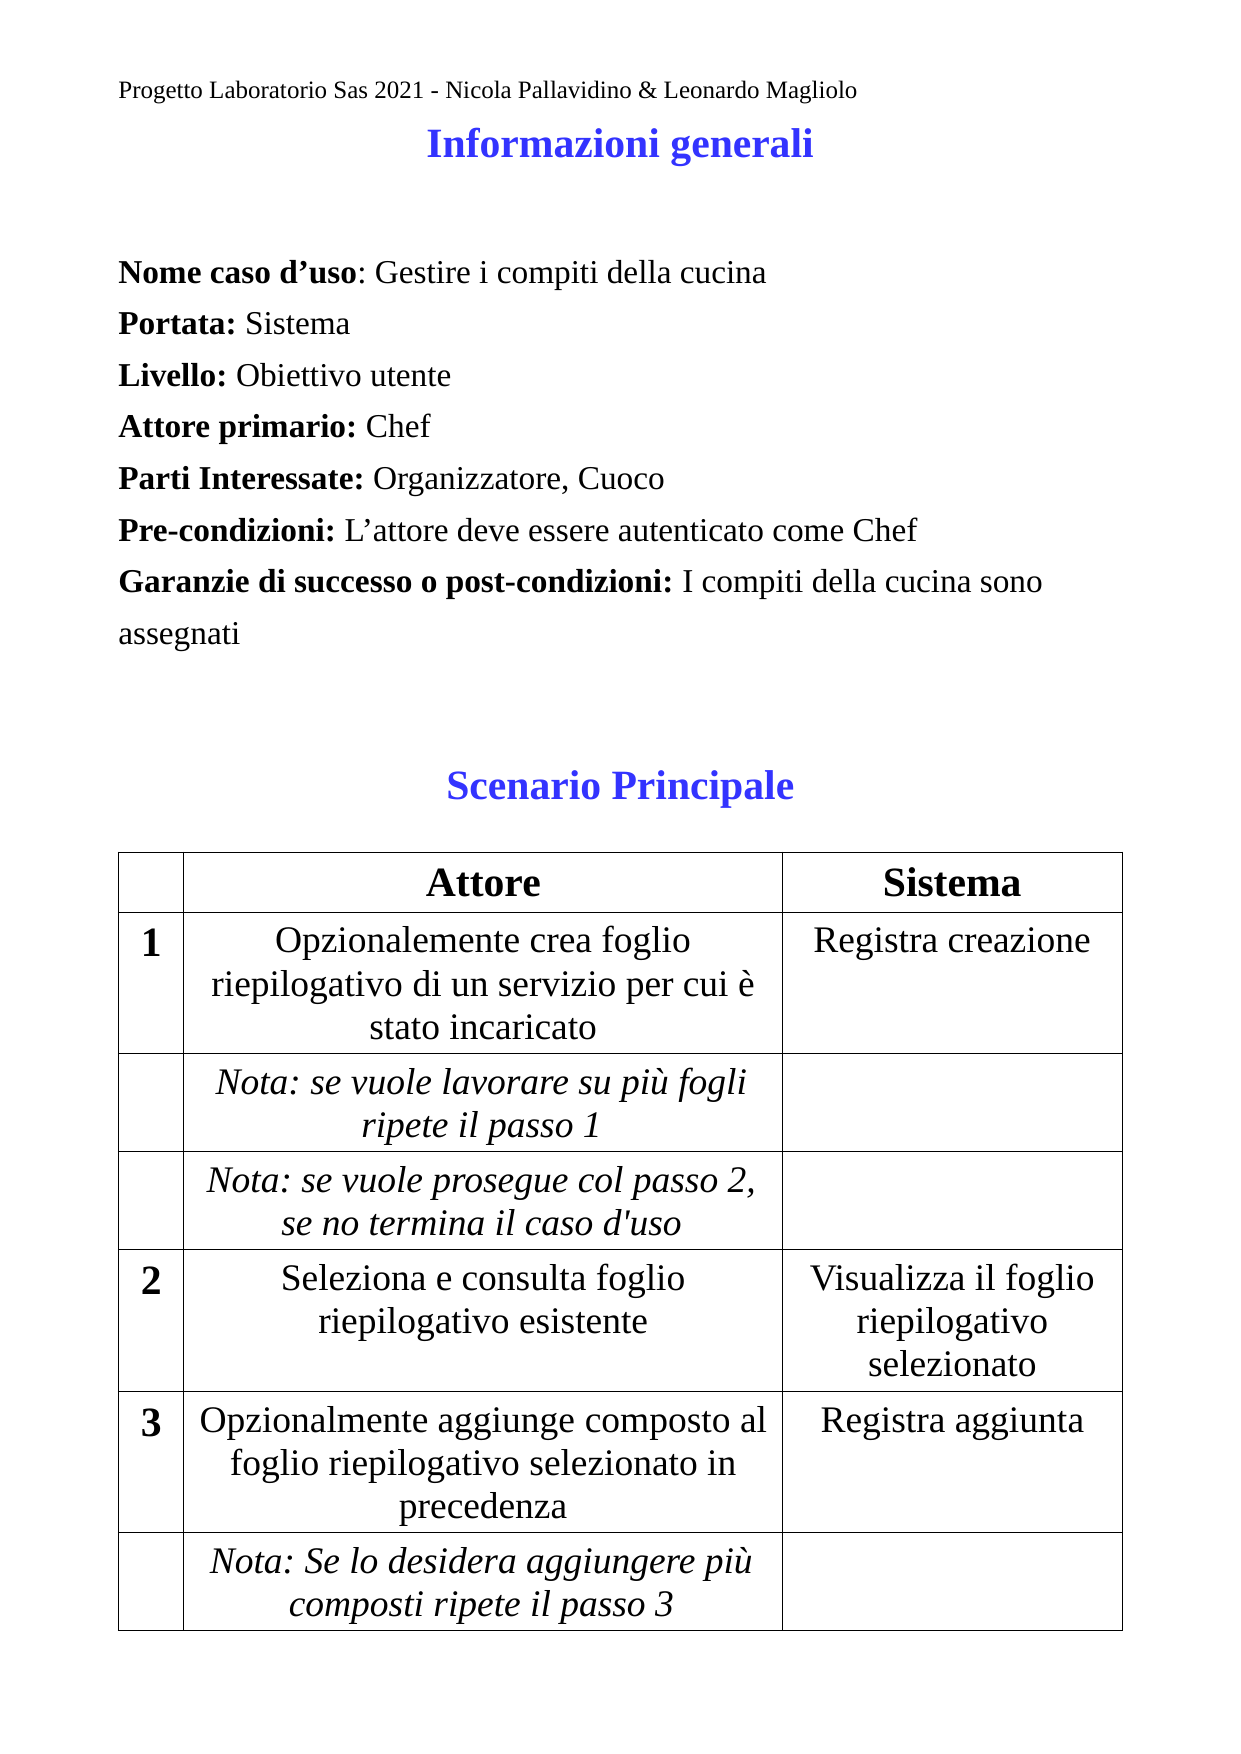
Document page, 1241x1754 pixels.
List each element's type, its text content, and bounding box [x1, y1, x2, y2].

table_cell [783, 1533, 1122, 1630]
table_cell Registra aggiunta [783, 1392, 1122, 1532]
text Garanzie di successo o post-condizioni: I compiti della cucina sono assegnati [118, 561, 1122, 651]
table_header Attore [184, 853, 782, 912]
table_cell 3 [119, 1392, 183, 1532]
table_header Sistema [783, 853, 1122, 912]
table_header [119, 853, 183, 912]
text Informazioni generali [118, 118, 1122, 166]
text Pre-condizioni: L’attore deve essere autenticato come Chef [118, 510, 1122, 548]
text Nome caso d’uso: Gestire i compiti della cucina [118, 252, 1122, 291]
table_cell Registra creazione [783, 913, 1122, 1053]
table_cell Seleziona e consulta foglio riepilogativo esistente [184, 1250, 782, 1391]
table_cell Nota: se vuole prosegue col passo 2, se no termina il caso d'uso [184, 1152, 782, 1249]
table_cell [119, 1533, 183, 1630]
table_cell [783, 1054, 1122, 1151]
table_cell Visualizza il foglio riepilogativo selezionato [783, 1250, 1122, 1391]
table_cell [119, 1054, 183, 1151]
table_cell [119, 1152, 183, 1249]
text Scenario Principale [118, 761, 1122, 808]
text Livello: Obiettivo utente [118, 355, 1122, 393]
table_cell Opzionalmente aggiunge composto al foglio riepilogativo selezionato in precedenza [184, 1392, 782, 1532]
table_cell Nota: Se lo desidera aggiungere più composti ripete il passo 3 [184, 1533, 782, 1630]
table_cell Opzionalemente crea foglio riepilogativo di un servizio per cui è stato incaricato [184, 913, 782, 1053]
table_cell 1 [119, 913, 183, 1053]
table_cell Nota: se vuole lavorare su più fogli ripete il passo 1 [184, 1054, 782, 1151]
text Attore primario: Chef [118, 406, 1122, 445]
text Portata: Sistema [118, 303, 1122, 341]
table_cell 2 [119, 1250, 183, 1391]
table_cell [783, 1152, 1122, 1249]
text Parti Interessate: Organizzatore, Cuoco [118, 458, 1122, 496]
